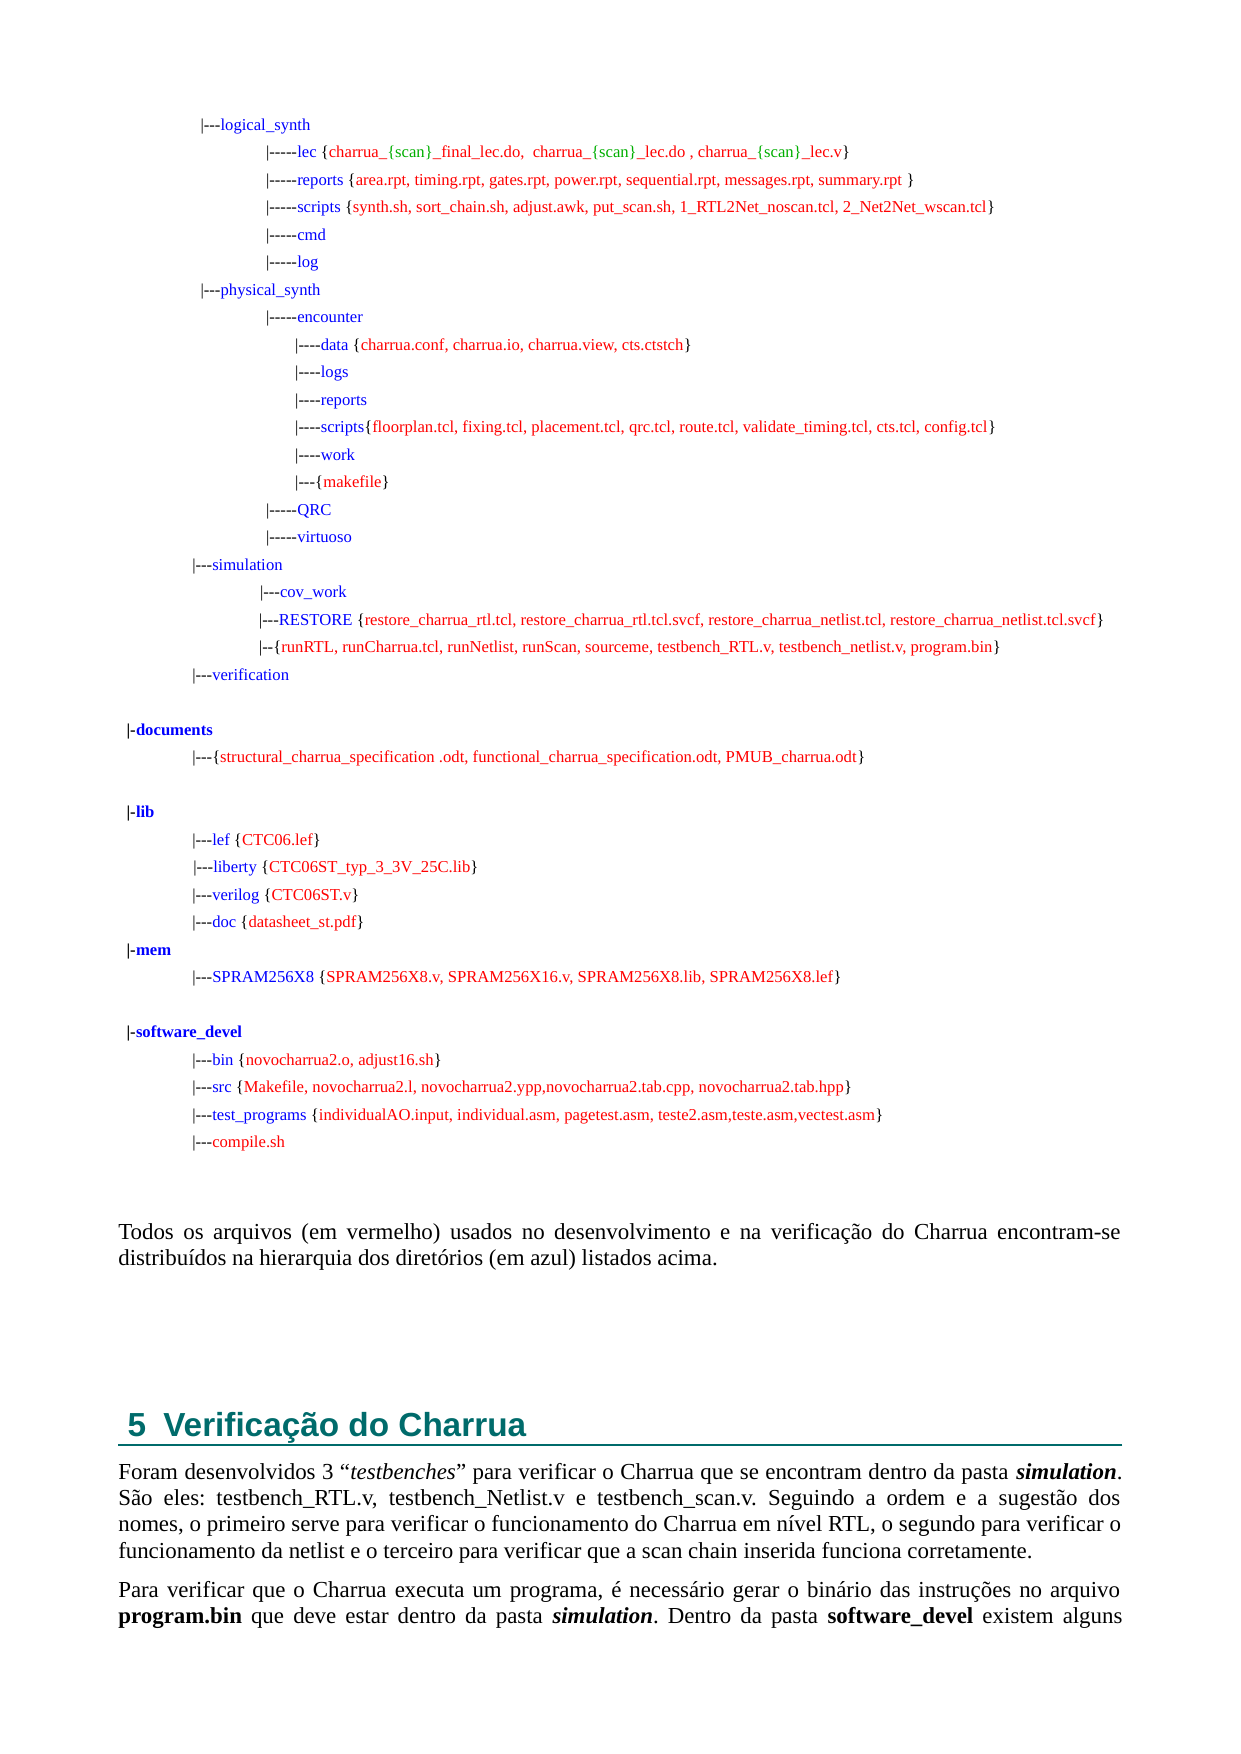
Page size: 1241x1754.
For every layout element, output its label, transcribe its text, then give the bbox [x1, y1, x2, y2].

text Foram desenvolvidos 3 “testbenches” para verificar o Charrua que se encontram dentro da pasta simulation. São eles: testbench_RTL.v, testbench_Netlist.v e testbench_scan.v. Seguindo a ordem e a sugestão dos nomes, o primeiro serve para verificar o funcionamento do Charrua em nível RTL, o segundo para verificar o funcionamento da netlist e o terceiro para verificar que a scan chain inserida funciona corretamente. [118, 1458, 1122, 1563]
text |---bin {novocharrua2.o, adjust16.sh} [194, 1053, 1122, 1068]
text |-documents [128, 723, 1122, 738]
text |---doc {datasheet_st.pdf} [194, 916, 1122, 931]
text |-----cmd [268, 228, 1122, 243]
text |---src {Makefile, novocharrua2.l, novocharrua2.ypp,novocharrua2.tab.cpp, novocharrua2.tab.hpp} [194, 1081, 1122, 1096]
text |-----reports {area.rpt, timing.rpt, gates.rpt, power.rpt, sequential.rpt, messages.rpt, summary.rpt } [268, 173, 1122, 188]
text |---cov_work [262, 586, 1122, 601]
text [118, 146, 267, 161]
text |---test_programs {individualAO.input, individual.asm, pagetest.asm, teste2.asm,teste.asm,vectest.asm} [194, 1108, 1122, 1123]
text [118, 311, 267, 326]
text [118, 366, 296, 381]
text |---RESTORE {restore_charrua_rtl.tcl, restore_charrua_rtl.tcl.svcf, restore_charrua_netlist.tcl, restore_charrua_netlist.tcl.svcf} [260, 613, 1122, 628]
text |---verilog {CTC06ST.v} [194, 888, 1122, 903]
text |---verification [194, 668, 1122, 683]
text [118, 586, 261, 601]
text [118, 256, 267, 271]
text [118, 888, 193, 903]
text |---physical_synth [202, 283, 1122, 298]
text |---simulation [194, 558, 1122, 573]
text [118, 1053, 193, 1068]
text |---{makefile} [297, 476, 1122, 491]
text [118, 173, 267, 188]
text |-----virtuoso [268, 531, 1122, 546]
text |-software_devel [128, 1026, 1122, 1041]
text [118, 531, 267, 546]
text Todos os arquivos (em vermelho) usados no desenvolvimento e na verificação do Charrua encontram-se distribuídos na hierarquia dos diretórios (em azul) listados acima. [118, 1218, 1122, 1271]
text |----logs [297, 366, 1122, 381]
text [118, 476, 296, 491]
text [118, 283, 201, 298]
text [118, 338, 296, 353]
text [118, 503, 267, 518]
text |--{runRTL, runCharrua.tcl, runNetlist, runScan, sourceme, testbench_RTL.v, testbench_netlist.v, program.bin} [260, 641, 1122, 656]
text [118, 668, 193, 683]
text |-----lec {charrua_{scan}_final_lec.do, charrua_{scan}_lec.do , charrua_{scan}_lec.v} [268, 146, 1122, 161]
text |-----scripts {synth.sh, sort_chain.sh, adjust.awk, put_scan.sh, 1_RTL2Net_noscan.tcl, 2_Net2Net_wscan.tcl} [268, 201, 1122, 216]
text Para verificar que o Charrua executa um programa, é necessário gerar o binário das instruções no arquivo program.bin que deve estar dentro da pasta simulation. Dentro da pasta software_devel existem alguns [118, 1576, 1122, 1628]
text |-lib [128, 806, 1122, 821]
text [118, 943, 127, 958]
text [118, 421, 296, 436]
text |----data {charrua.conf, charrua.io, charrua.view, cts.ctstch} [297, 338, 1122, 353]
text [118, 558, 193, 573]
text |----reports [297, 393, 1122, 408]
text [118, 1136, 193, 1151]
text |-mem [128, 943, 1122, 958]
text |-----QRC [268, 503, 1122, 518]
text [118, 833, 193, 848]
subtitle Verificação do Charrua [118, 1405, 1122, 1444]
text |---liberty {CTC06ST_typ_3_3V_25C.lib} [195, 861, 1122, 876]
text [118, 118, 201, 133]
text |-----encounter [268, 311, 1122, 326]
text [118, 861, 194, 876]
text |---lef {CTC06.lef} [194, 833, 1122, 848]
text |----work [297, 448, 1122, 463]
text [118, 393, 296, 408]
text |----scripts{floorplan.tcl, fixing.tcl, placement.tcl, qrc.tcl, route.tcl, validate_timing.tcl, cts.tcl, config.tcl} [297, 421, 1122, 436]
text [118, 916, 193, 931]
text [118, 228, 267, 243]
text |---compile.sh [194, 1136, 1122, 1151]
text |---logical_synth [202, 118, 1122, 133]
text [118, 806, 127, 821]
text |-----log [268, 256, 1122, 271]
text |---{structural_charrua_specification .odt, functional_charrua_specification.odt, PMUB_charrua.odt} [194, 751, 1122, 766]
text [118, 201, 267, 216]
text |---SPRAM256X8 {SPRAM256X8.v, SPRAM256X16.v, SPRAM256X8.lib, SPRAM256X8.lef} [194, 971, 1122, 986]
text [118, 448, 296, 463]
